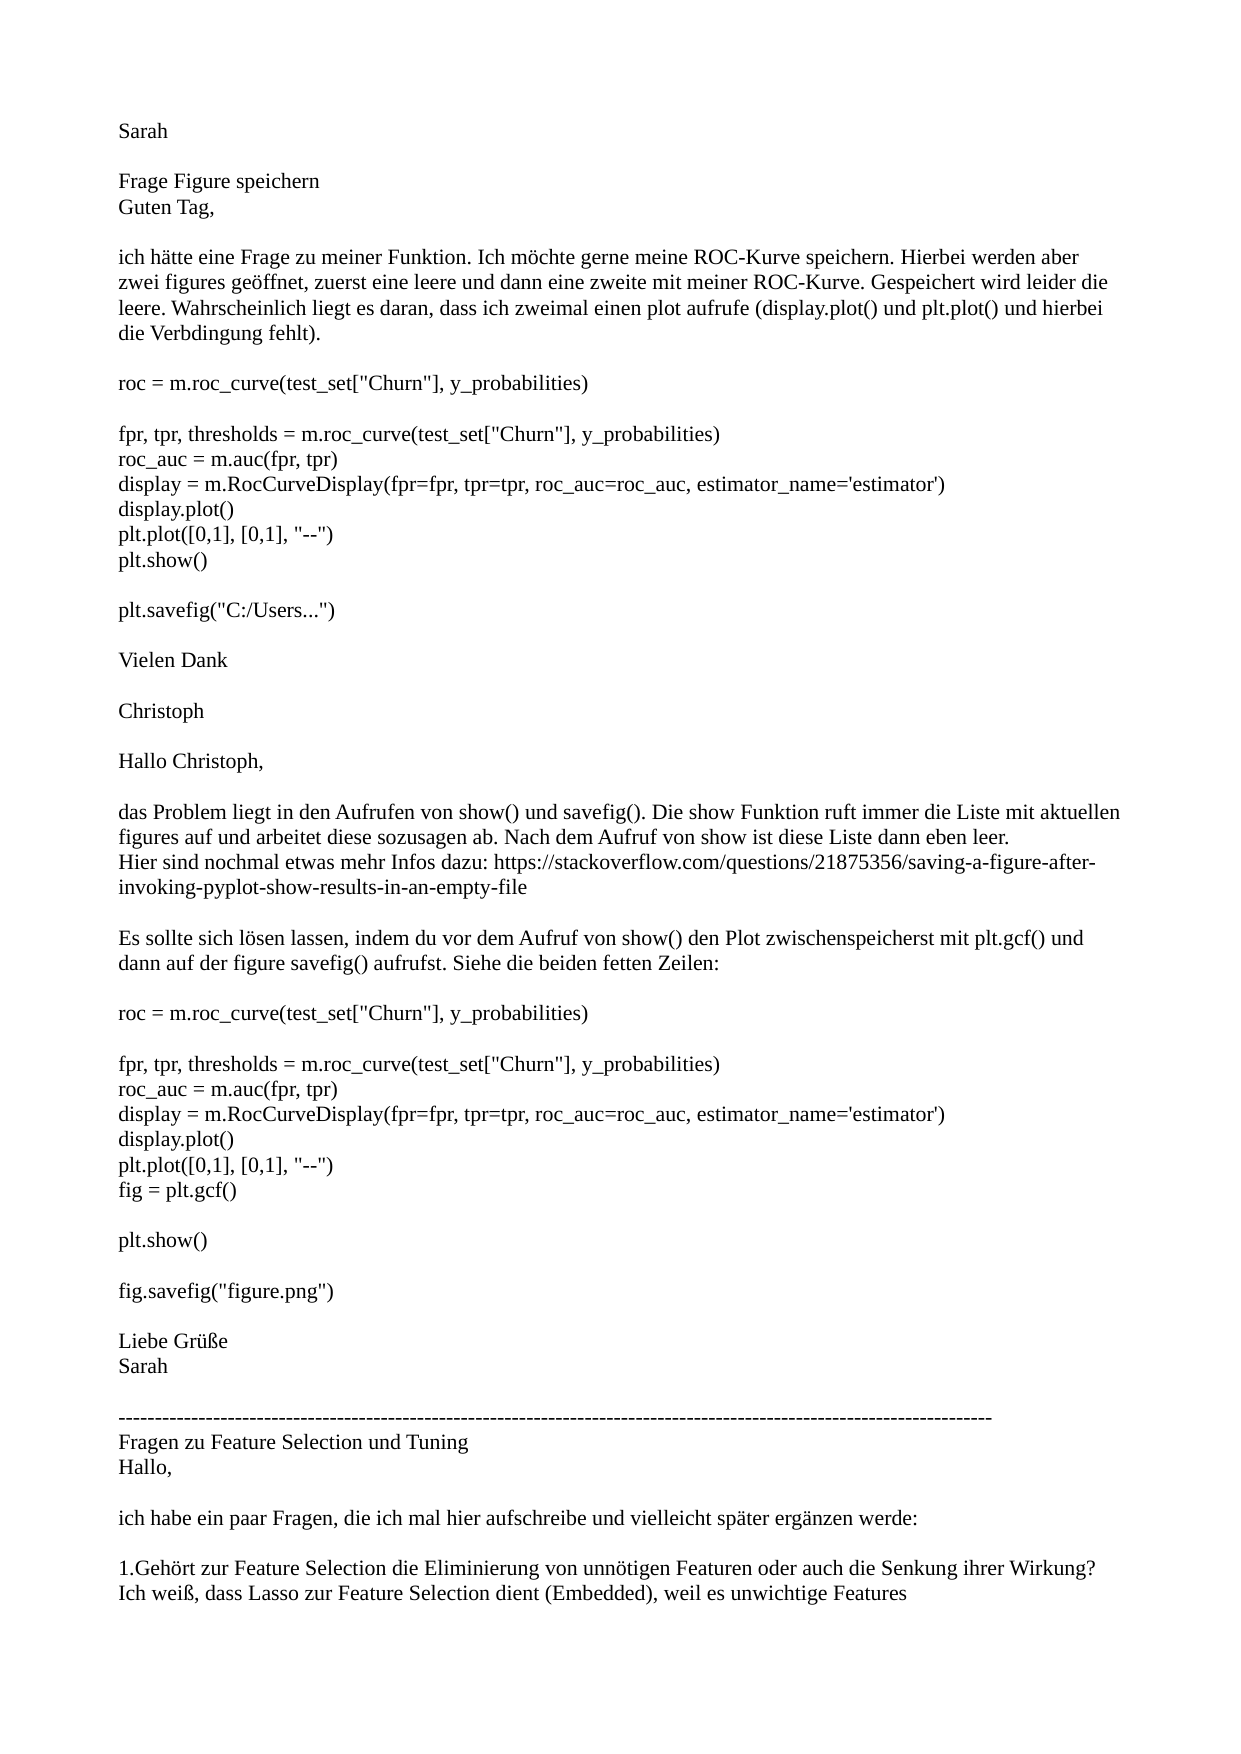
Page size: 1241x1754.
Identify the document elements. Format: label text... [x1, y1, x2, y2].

text plt.show() [118, 1227, 1122, 1252]
text fpr, tpr, thresholds = m.roc_curve(test_set["Churn"], y_probabilities) [118, 421, 1122, 446]
text roc = m.roc_curve(test_set["Churn"], y_probabilities) [118, 370, 1122, 395]
text plt.savefig("C:/Users...") [118, 597, 1122, 622]
text Frage Figure speichern [118, 168, 1122, 194]
text fig.savefig("figure.png") [118, 1278, 1122, 1303]
text Christoph [118, 698, 1122, 723]
text Sarah [118, 118, 1122, 143]
text display.plot() [118, 496, 1122, 521]
text plt.plot([0,1], [0,1], "--") [118, 521, 1122, 547]
text fpr, tpr, thresholds = m.roc_curve(test_set["Churn"], y_probabilities) [118, 1051, 1122, 1076]
text Fragen zu Feature Selection und Tuning [118, 1429, 1122, 1454]
text fig = plt.gcf() [118, 1177, 1122, 1202]
text ich hätte eine Frage zu meiner Funktion. Ich möchte gerne meine ROC-Kurve speichern. Hierbei werden aber zwei figures geöffnet, zuerst eine leere und dann eine zweite mit meiner ROC-Kurve. Gespeichert wird leider die leere. Wahrscheinlich liegt es daran, dass ich zweimal einen plot aufrufe (display.plot() und plt.plot() und hierbei die Verbdingung fehlt). [118, 244, 1122, 345]
text Hallo Christoph, [118, 748, 1122, 773]
text Es sollte sich lösen lassen, indem du vor dem Aufruf von show() den Plot zwischenspeicherst mit plt.gcf() und dann auf der figure savefig() aufrufst. Siehe die beiden fetten Zeilen: [118, 925, 1122, 975]
text das Problem liegt in den Aufrufen von show() und savefig(). Die show Funktion ruft immer die Liste mit aktuellen figures auf und arbeitet diese sozusagen ab. Nach dem Aufruf von show ist diese Liste dann eben leer. [118, 799, 1122, 849]
text plt.plot([0,1], [0,1], "--") [118, 1152, 1122, 1177]
text display = m.RocCurveDisplay(fpr=fpr, tpr=tpr, roc_auc=roc_auc, estimator_name='estimator') [118, 471, 1122, 496]
text ------------------------------------------------------------------------------------------------------------------------ [118, 1404, 1122, 1429]
text plt.show() [118, 547, 1122, 572]
text 1.Gehört zur Feature Selection die Eliminierung von unnötigen Featuren oder auch die Senkung ihrer Wirkung? Ich weiß, dass Lasso zur Feature Selection dient (Embedded), weil es unwichtige Features [118, 1555, 1122, 1605]
text roc_auc = m.auc(fpr, tpr) [118, 446, 1122, 471]
text ich habe ein paar Fragen, die ich mal hier aufschreibe und vielleicht später ergänzen werde: [118, 1504, 1122, 1530]
text Liebe Grüße [118, 1328, 1122, 1353]
text Hallo, [118, 1454, 1122, 1479]
text Sarah [118, 1353, 1122, 1378]
text Guten Tag, [118, 194, 1122, 219]
text roc = m.roc_curve(test_set["Churn"], y_probabilities) [118, 1000, 1122, 1026]
text roc_auc = m.auc(fpr, tpr) [118, 1076, 1122, 1101]
text display.plot() [118, 1126, 1122, 1152]
text Hier sind nochmal etwas mehr Infos dazu: https://stackoverflow.com/questions/21875356/saving-a-figure-after-invoking-pyplot-show-results-in-an-empty-file [118, 849, 1122, 899]
text display = m.RocCurveDisplay(fpr=fpr, tpr=tpr, roc_auc=roc_auc, estimator_name='estimator') [118, 1101, 1122, 1126]
text Vielen Dank [118, 647, 1122, 673]
